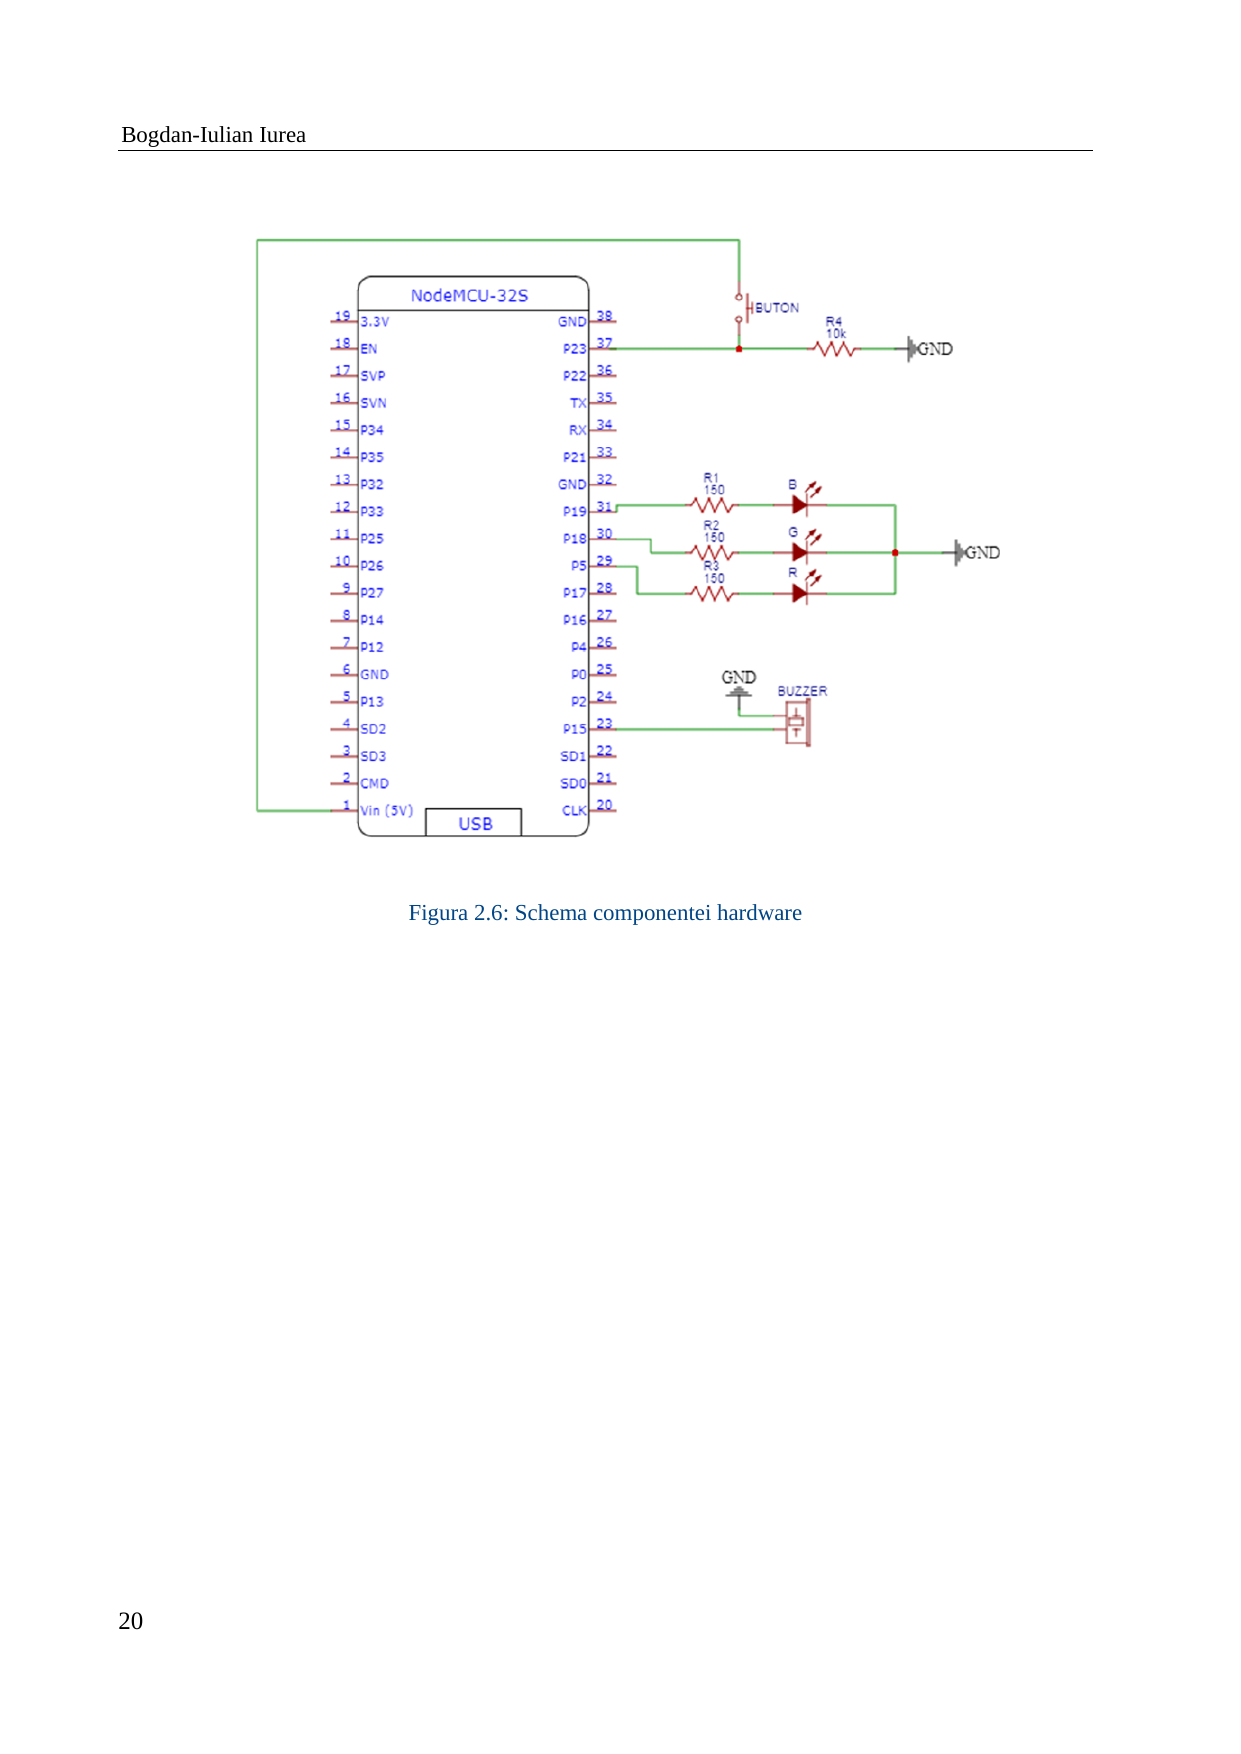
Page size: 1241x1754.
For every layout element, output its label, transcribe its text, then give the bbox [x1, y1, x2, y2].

text Figura 2.6: Schema componentei hardware [166, 900, 1044, 926]
picture [166, 180, 1045, 900]
